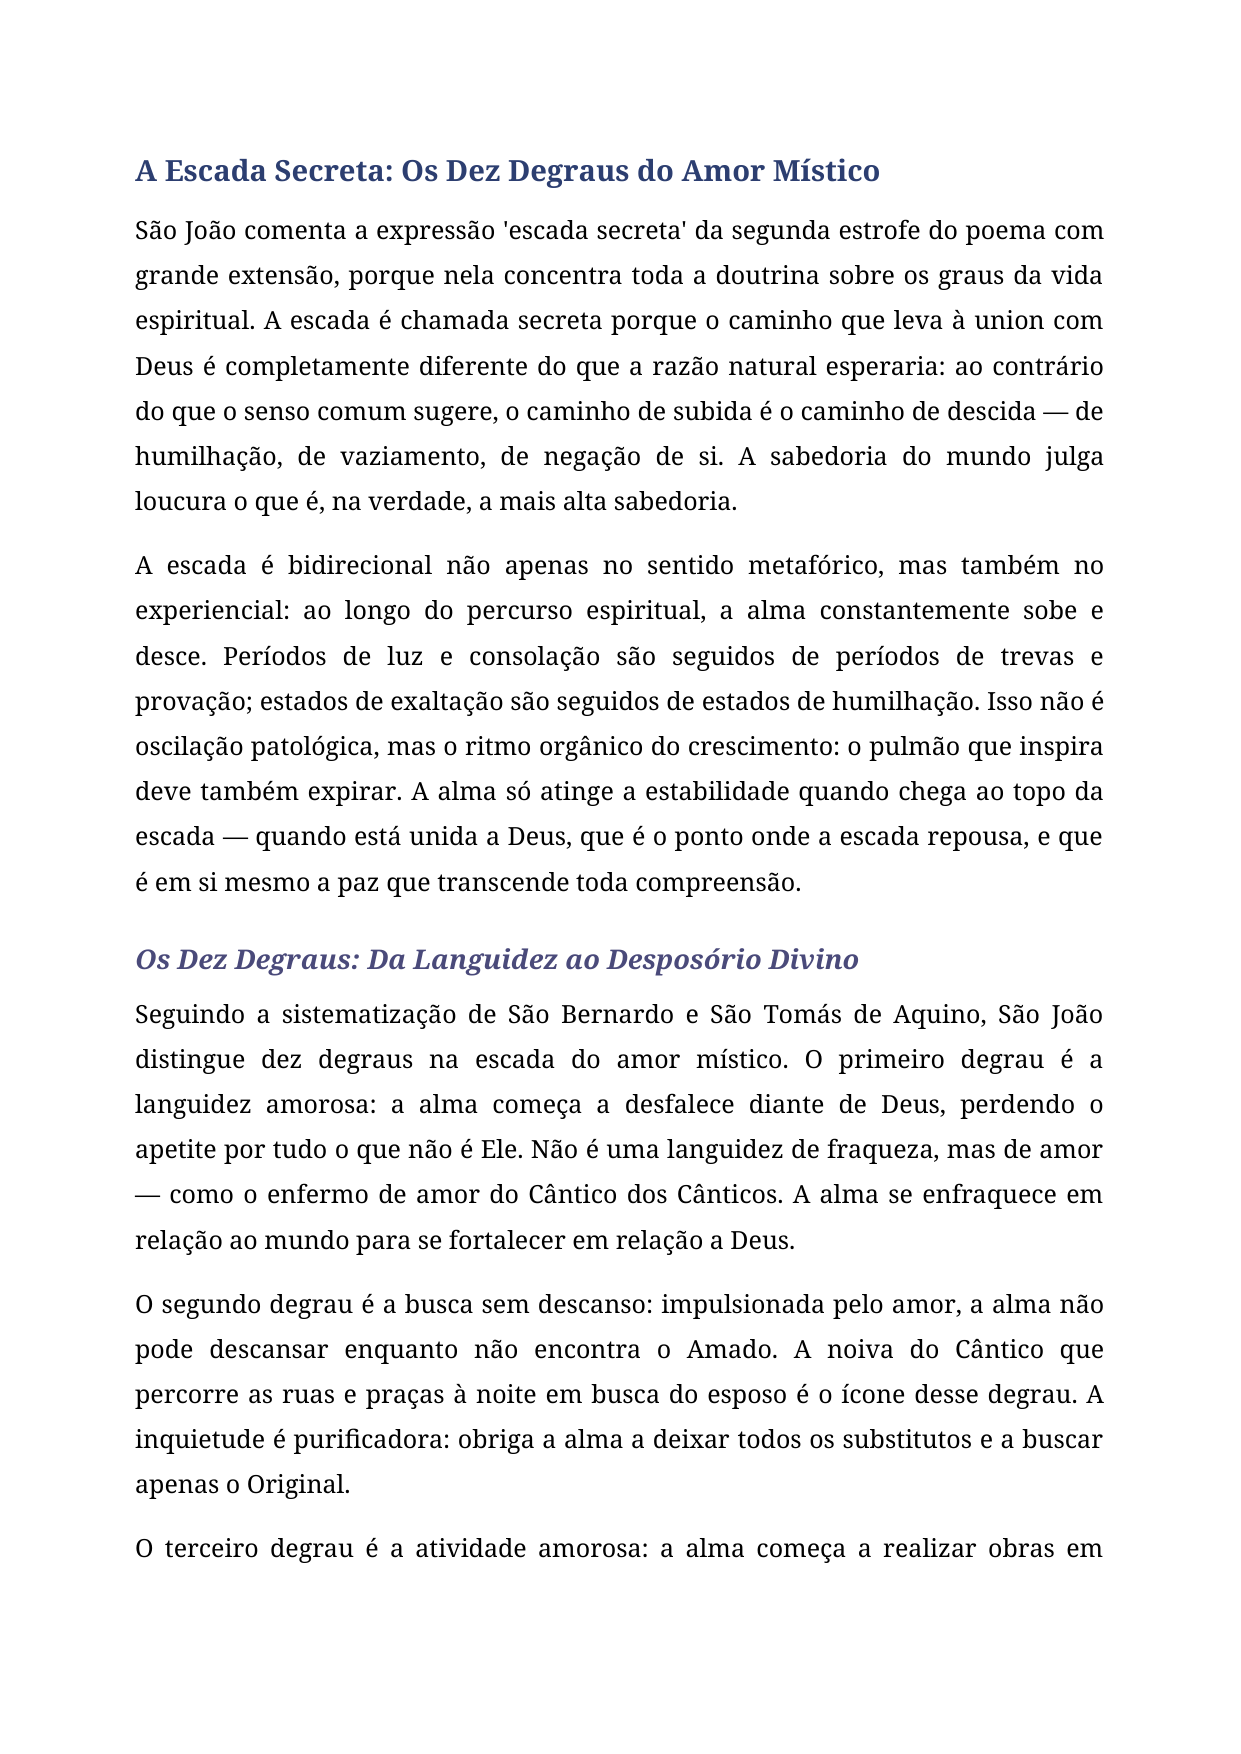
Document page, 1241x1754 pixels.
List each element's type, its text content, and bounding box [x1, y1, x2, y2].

subtitle A Escada Secreta: Os Dez Degraus do Amor Místico [135, 150, 1105, 190]
text O terceiro degrau é a atividade amorosa: a alma começa a realizar obras em [135, 1531, 1105, 1565]
text A escada é bidirecional não apenas no sentido metafórico, mas também no experiencial: ao longo do percurso espiritual, a alma constantemente sobe e desce. Períodos de luz e consolação são seguidos de períodos de trevas e provação; estados de exaltação são seguidos de estados de humilhação. Isso não é oscilação patológica, mas o ritmo orgânico do crescimento: o pulmão que inspira deve também expirar. A alma só atinge a estabilidade quando chega ao topo da escada — quando está unida a Deus, que é o ponto onde a escada repousa, e que é em si mesmo a paz que transcende toda compreensão. [135, 548, 1105, 898]
text O segundo degrau é a busca sem descanso: impulsionada pelo amor, a alma não pode descansar enquanto não encontra o Amado. A noiva do Cântico que percorre as ruas e praças à noite em busca do esposo é o ícone desse degrau. A inquietude é purificadora: obriga a alma a deixar todos os substitutos e a buscar apenas o Original. [135, 1286, 1105, 1501]
text São João comenta a expressão 'escada secreta' da segunda estrofe do poema com grande extensão, porque nela concentra toda a doutrina sobre os graus da vida espiritual. A escada é chamada secreta porque o caminho que leva à union com Deus é completamente diferente do que a razão natural esperaria: ao contrário do que o senso comum sugere, o caminho de subida é o caminho de descida — de humilhação, de vaziamento, de negação de si. A sabedoria do mundo julga loucura o que é, na verdade, a mais alta sabedoria. [135, 213, 1105, 518]
subtitle Os Dez Degraus: Da Languidez ao Desposório Divino [135, 941, 1105, 978]
text Seguindo a sistematização de São Bernardo e São Tomás de Aquino, São João distingue dez degraus na escada do amor místico. O primeiro degrau é a languidez amorosa: a alma começa a desfalece diante de Deus, perdendo o apetite por tudo o que não é Ele. Não é uma languidez de fraqueza, mas de amor — como o enfermo de amor do Cântico dos Cânticos. A alma se enfraquece em relação ao mundo para se fortalecer em relação a Deus. [135, 996, 1105, 1256]
